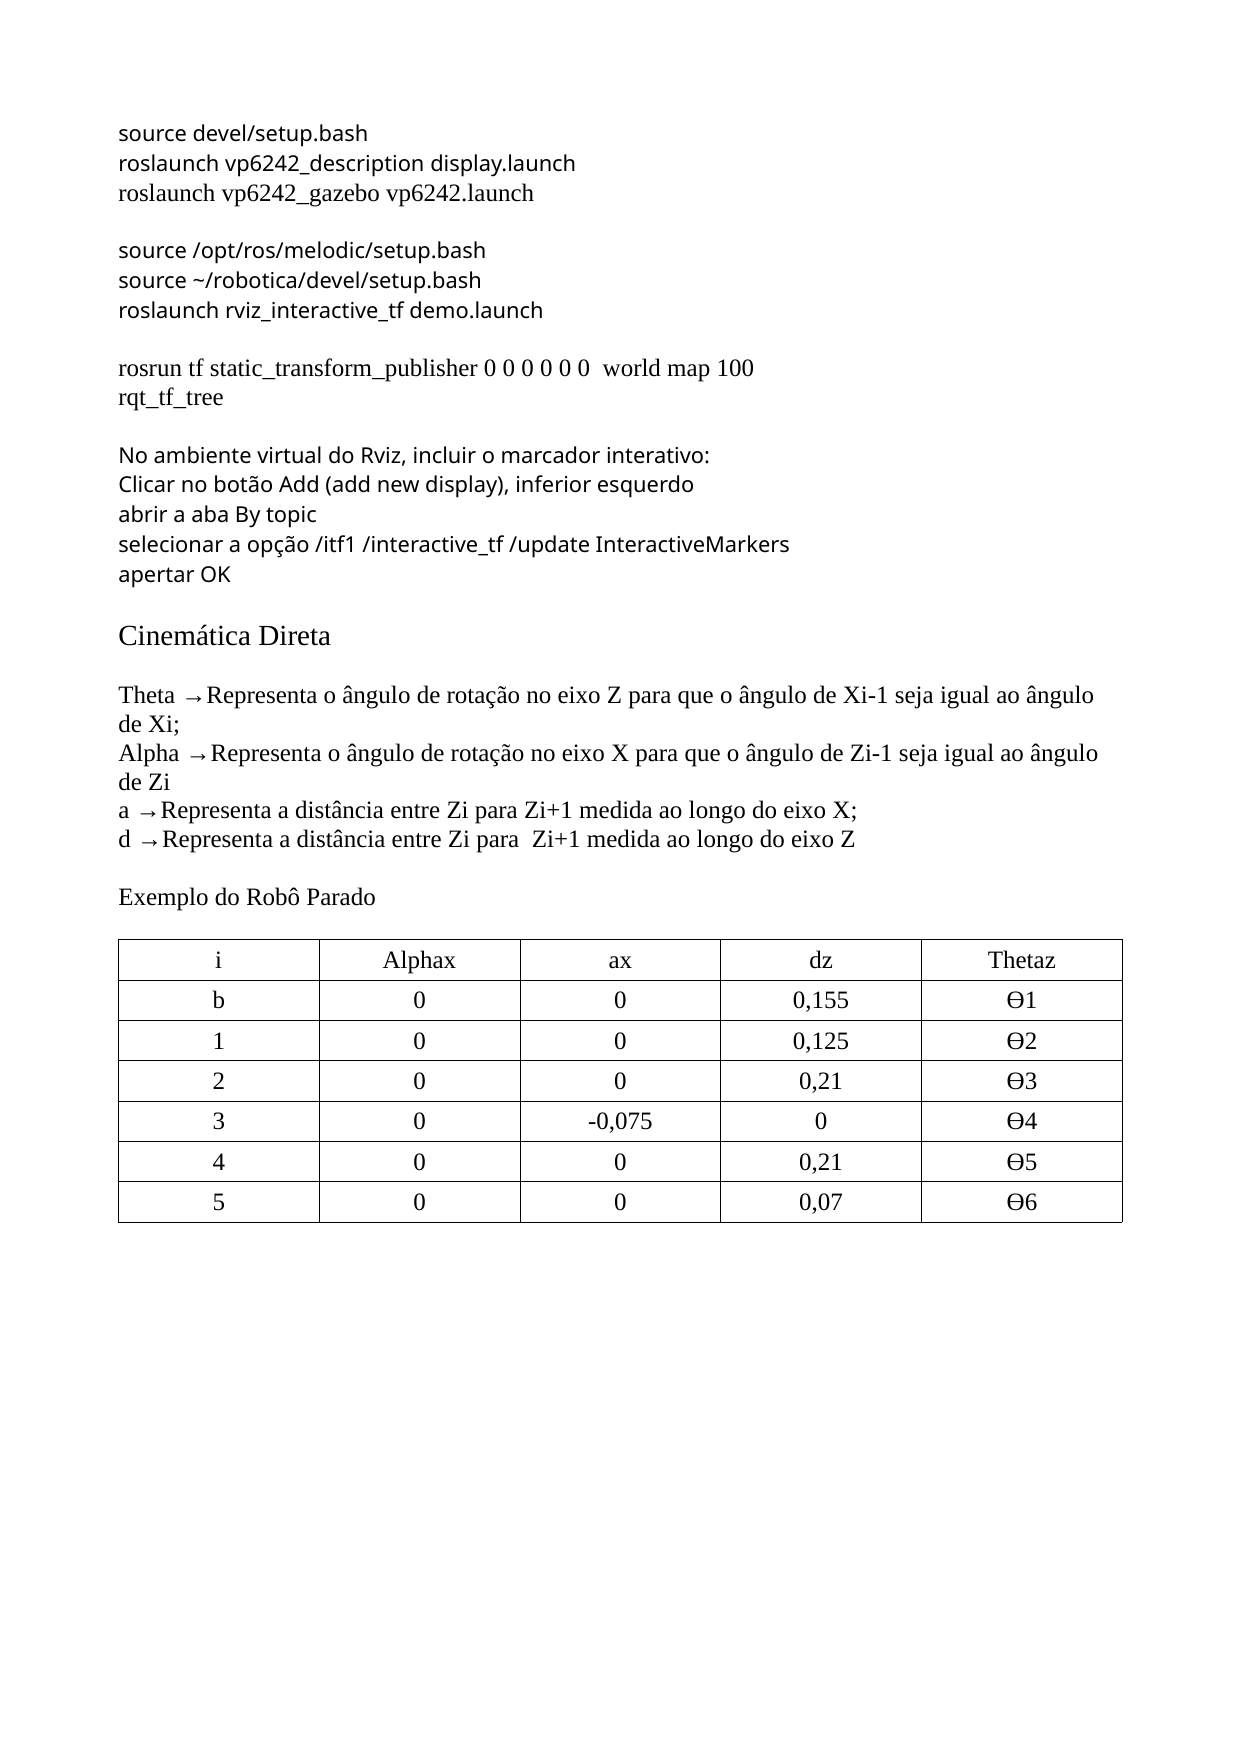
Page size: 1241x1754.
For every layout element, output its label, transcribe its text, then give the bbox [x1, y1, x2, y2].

table_cell 4 [119, 1142, 319, 1181]
table_cell 0,21 [721, 1142, 921, 1181]
text Cinemática Direta [118, 618, 1122, 652]
table_cell 3 [119, 1102, 319, 1141]
table_cell 0 [320, 1061, 520, 1101]
table_cell 0 [320, 1021, 520, 1060]
table_cell 0 [320, 1142, 520, 1181]
text roslaunch rviz_interactive_tf demo.launch [118, 295, 1122, 324]
text Theta →Representa o ângulo de rotação no eixo Z para que o ângulo de Xi-1 seja igual ao ângulo de Xi; [118, 681, 1122, 738]
text roslaunch vp6242_description display.launch [118, 148, 1122, 178]
table_header ax [521, 940, 720, 980]
text selecionar a opção /itf1 /interactive_tf /update InteractiveMarkers [118, 529, 1122, 559]
text source ~/robotica/devel/setup.bash [118, 265, 1122, 295]
table_header Thetaz [922, 940, 1122, 980]
text Alpha →Representa o ângulo de rotação no eixo X para que o ângulo de Zi-1 seja igual ao ângulo de Zi [118, 738, 1122, 796]
table_cell 1 [119, 1021, 319, 1060]
table_cell 0,21 [721, 1061, 921, 1101]
text No ambiente virtual do Rviz, incluir o marcador interativo: [118, 439, 1122, 469]
table_cell 0 [521, 981, 720, 1020]
table_cell -0,075 [521, 1102, 720, 1141]
table_cell 2 [119, 1061, 319, 1101]
table_cell 0 [320, 981, 520, 1020]
text roslaunch vp6242_gazebo vp6242.launch [118, 178, 1122, 206]
table_cell 0 [521, 1021, 720, 1060]
table_cell 0,07 [721, 1182, 921, 1222]
table_cell 0 [521, 1061, 720, 1101]
text Exemplo do Robô Parado [118, 882, 1122, 911]
table_cell ϴ2 [922, 1021, 1122, 1060]
table_header Alphax [320, 940, 520, 980]
table_cell ϴ4 [922, 1102, 1122, 1141]
text apertar OK [118, 559, 1122, 588]
table_cell 0 [320, 1182, 520, 1222]
table_cell ϴ3 [922, 1061, 1122, 1101]
table_cell 0 [721, 1102, 921, 1141]
text source /opt/ros/melodic/setup.bash [118, 206, 1122, 265]
table_cell 0 [320, 1102, 520, 1141]
table_cell 0,155 [721, 981, 921, 1020]
table_cell ϴ6 [922, 1182, 1122, 1222]
table_header i [119, 940, 319, 980]
text a →Representa a distância entre Zi para Zi+1 medida ao longo do eixo X; [118, 796, 1122, 824]
text d →Representa a distância entre Zi para Zi+1 medida ao longo do eixo Z [118, 824, 1122, 853]
table_cell ϴ1 [922, 981, 1122, 1020]
text abrir a aba By topic [118, 499, 1122, 529]
table_cell 5 [119, 1182, 319, 1222]
table_cell 0 [521, 1142, 720, 1181]
text source devel/setup.bash [118, 118, 1122, 148]
text rqt_tf_tree [118, 382, 1122, 411]
table_header dz [721, 940, 921, 980]
table_cell 0 [521, 1182, 720, 1222]
text rosrun tf static_transform_publisher 0 0 0 0 0 0 world map 100 [118, 353, 1122, 382]
table_cell b [119, 981, 319, 1020]
text Clicar no botão Add (add new display), inferior esquerdo [118, 469, 1122, 499]
table_cell 0,125 [721, 1021, 921, 1060]
table_cell ϴ5 [922, 1142, 1122, 1181]
